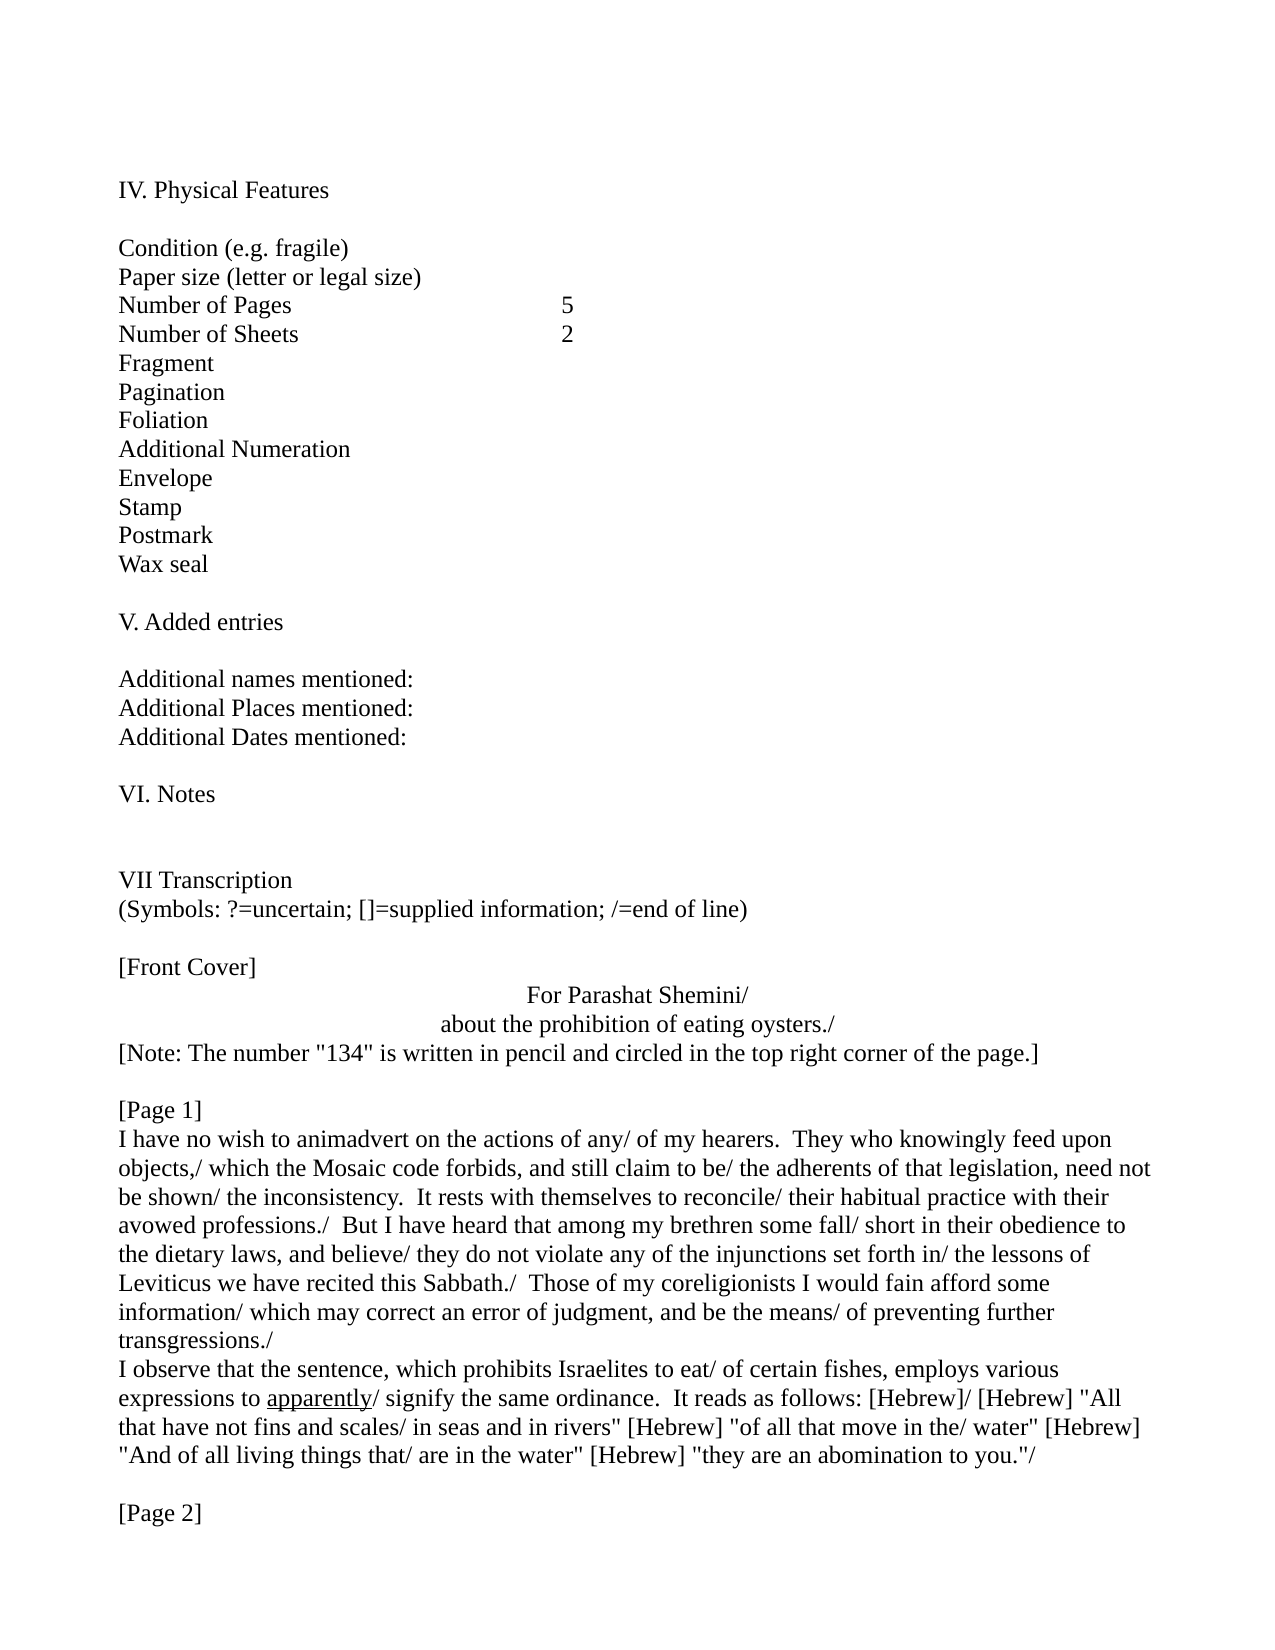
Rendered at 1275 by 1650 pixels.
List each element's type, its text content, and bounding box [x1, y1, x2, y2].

text VII Transcription [118, 866, 1157, 894]
text Number of Sheets 2 [118, 319, 1157, 348]
text Additional Dates mentioned: [118, 722, 1157, 751]
text IV. Physical Features [118, 176, 1157, 204]
text Postma rk [118, 521, 1157, 549]
text VI. Notes [118, 779, 1157, 808]
text Additional Places mentioned: [118, 693, 1157, 722]
text (Symbols: ?=uncertain; []=supplied information; /=end of line) [118, 894, 1157, 923]
text Pagination [118, 377, 1157, 406]
text V. Added entries [118, 607, 1157, 636]
text I have no wish to animadvert on the actions of any/ of my hearers. They who knowingly feed upon objects,/ which the Mosaic code forbids, and still claim to be/ the adherents of that legislation, need not be shown/ the inconsistency. It rests with themselves to reconcile/ their habitual practice with their avowed professions./ But I have heard that among my brethren some fall/ short in their obedience to the dietary laws, and believe/ they do not violate any of the injunctions set forth in/ the lessons of Leviticus we have recited this Sabbath./ Those of my coreligionists I would fain afford some information/ which may correct an error of judgment, and be the means/ of preventing further transgressions./ [118, 1124, 1157, 1354]
text For Parashat Shemini/ [118, 981, 1157, 1009]
text Foliation [118, 406, 1157, 434]
text Envelope [118, 463, 1157, 492]
text Condition (e.g. fragile) [118, 233, 1157, 262]
text about the prohibition of eating oysters./ [118, 1009, 1157, 1038]
text [Note: The number "134" is written in pencil and circled in the top right corner of the page.] [118, 1038, 1157, 1067]
text Fragment [118, 348, 1157, 377]
text Number of Pages 5 [118, 291, 1157, 319]
text Paper size (letter or legal size) [118, 262, 1157, 291]
text [Page 2] [118, 1498, 1157, 1527]
text [Front Cover] [118, 952, 1157, 981]
text [Page 1] [118, 1096, 1157, 1124]
text Stamp [118, 492, 1157, 521]
text I observe that the sentence, which prohibits Israelites to eat/ of certain fishes, employs various expressions to apparently/ signify the same ordinance. It reads as follows: [Hebrew]/ [Hebrew] "All that have not fins and scales/ in seas and in rivers" [Hebrew] "of all that move in the/ water" [Hebrew] "And of all living things that/ are in the water" [Hebrew] "they are an abomination to you."/ [118, 1354, 1157, 1469]
text Additional Numeration [118, 434, 1157, 463]
text Additional names mentioned: [118, 664, 1157, 693]
text Wax seal [118, 549, 1157, 578]
